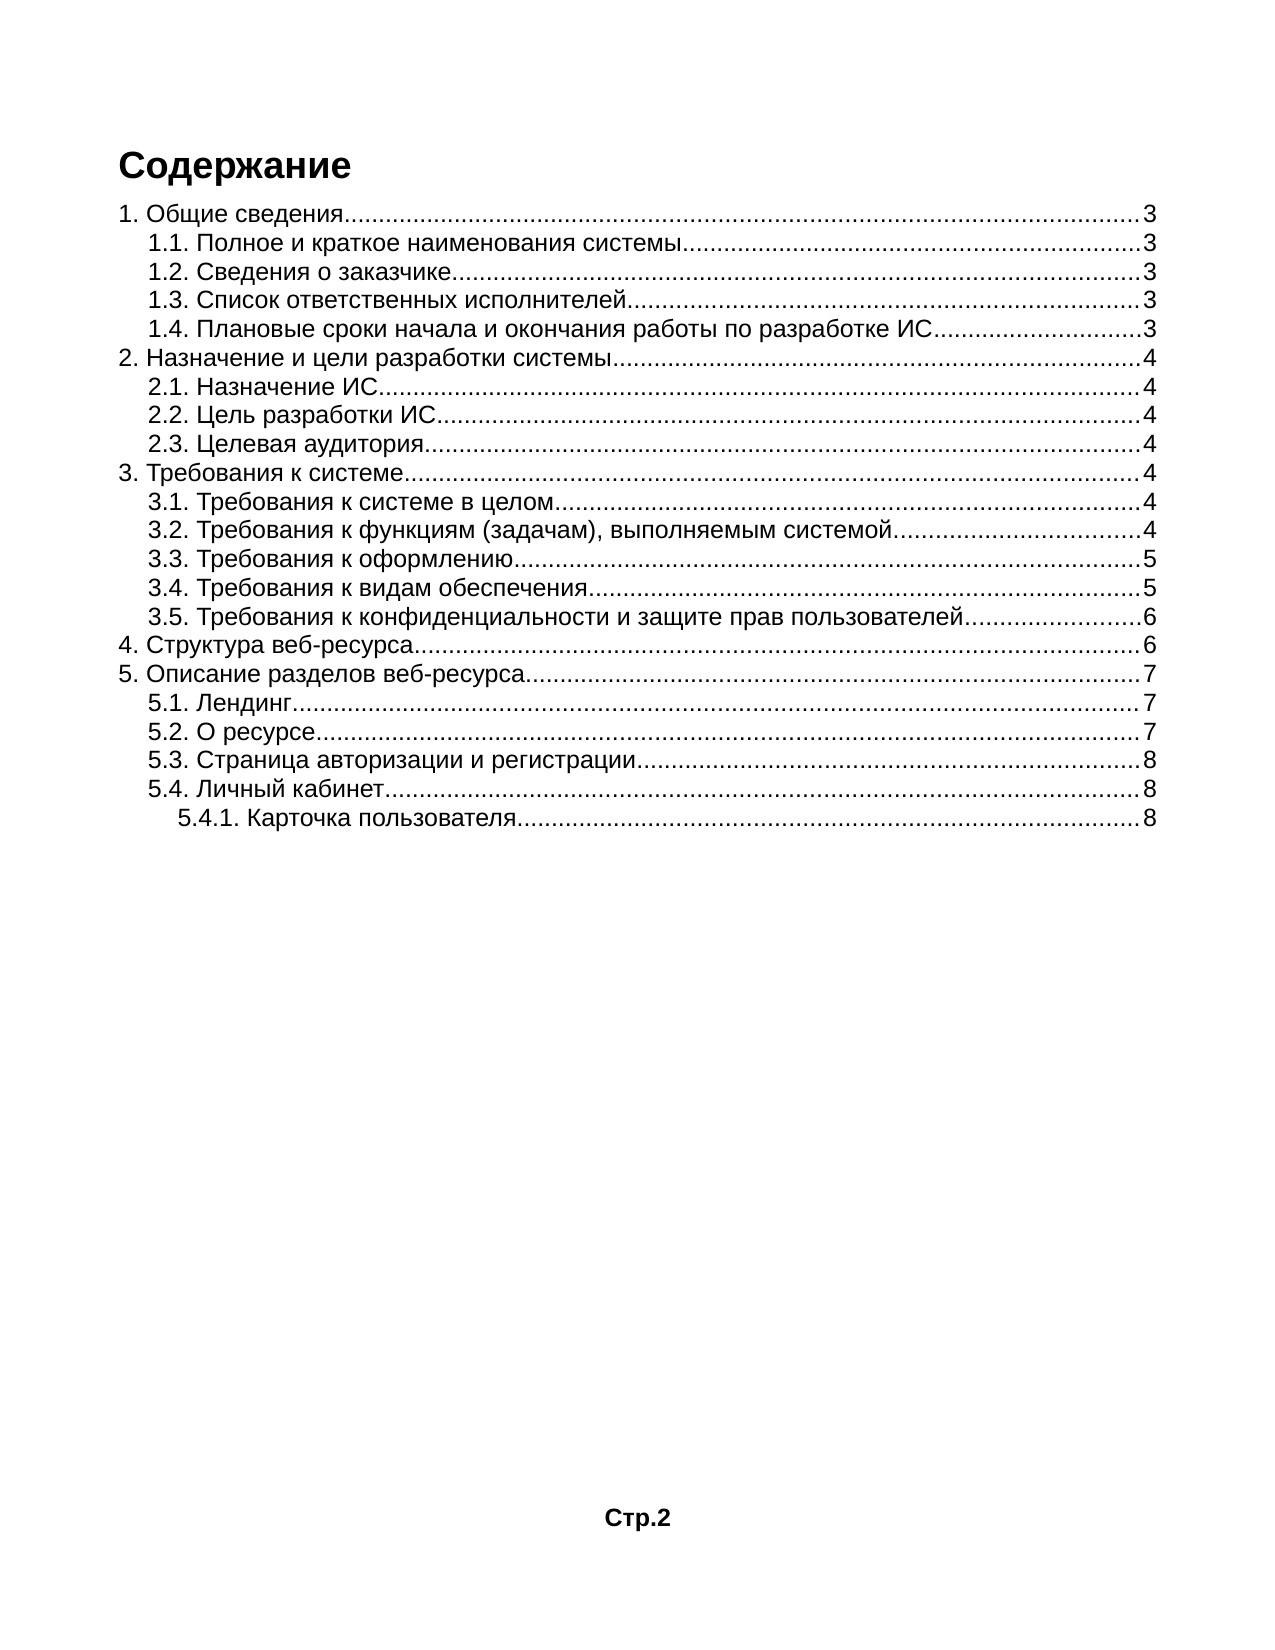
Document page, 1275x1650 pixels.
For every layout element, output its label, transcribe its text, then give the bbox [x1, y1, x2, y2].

text 1.1. Полное и краткое наименования системы 3 [148, 228, 1157, 257]
text 5.4. Личный кабинет 8 [148, 774, 1157, 803]
text 1. Общие сведения 3 [118, 199, 1157, 228]
text 3.5. Требования к конфиденциальности и защите прав пользователей 6 [148, 602, 1157, 631]
text 1.3. Список ответственных исполнителей 3 [148, 286, 1157, 314]
text 5.2. О ресурсе 7 [148, 717, 1157, 746]
text 2. Назначение и цели разработки системы 4 [118, 343, 1157, 372]
text 5. Описание разделов веб-ресурса 7 [118, 659, 1157, 688]
text 2.2. Цель разработки ИС 4 [148, 401, 1157, 429]
text 4. Структура веб-ресурса 6 [118, 631, 1157, 659]
text 1.2. Сведения о заказчике 3 [148, 257, 1157, 286]
text 5.4.1. Карточка пользователя 8 [177, 803, 1157, 832]
text 3.2. Требования к функциям (задачам), выполняемым системой 4 [148, 516, 1157, 544]
text 3.3. Требования к оформлению 5 [148, 544, 1157, 573]
text 5.3. Страница авторизации и регистрации 8 [148, 746, 1157, 774]
text 3.1. Требования к системе в целом 4 [148, 487, 1157, 516]
text 1.4. Плановые сроки начала и окончания работы по разработке ИС 3 [148, 314, 1157, 343]
text 5.1. Лендинг 7 [148, 688, 1157, 717]
subtitle Содержание [118, 143, 1157, 187]
text 3.4. Требования к видам обеспечения 5 [148, 573, 1157, 602]
text 3. Требования к системе 4 [118, 458, 1157, 487]
text 2.3. Целевая аудитория 4 [148, 429, 1157, 458]
text 2.1. Назначение ИС 4 [148, 372, 1157, 401]
